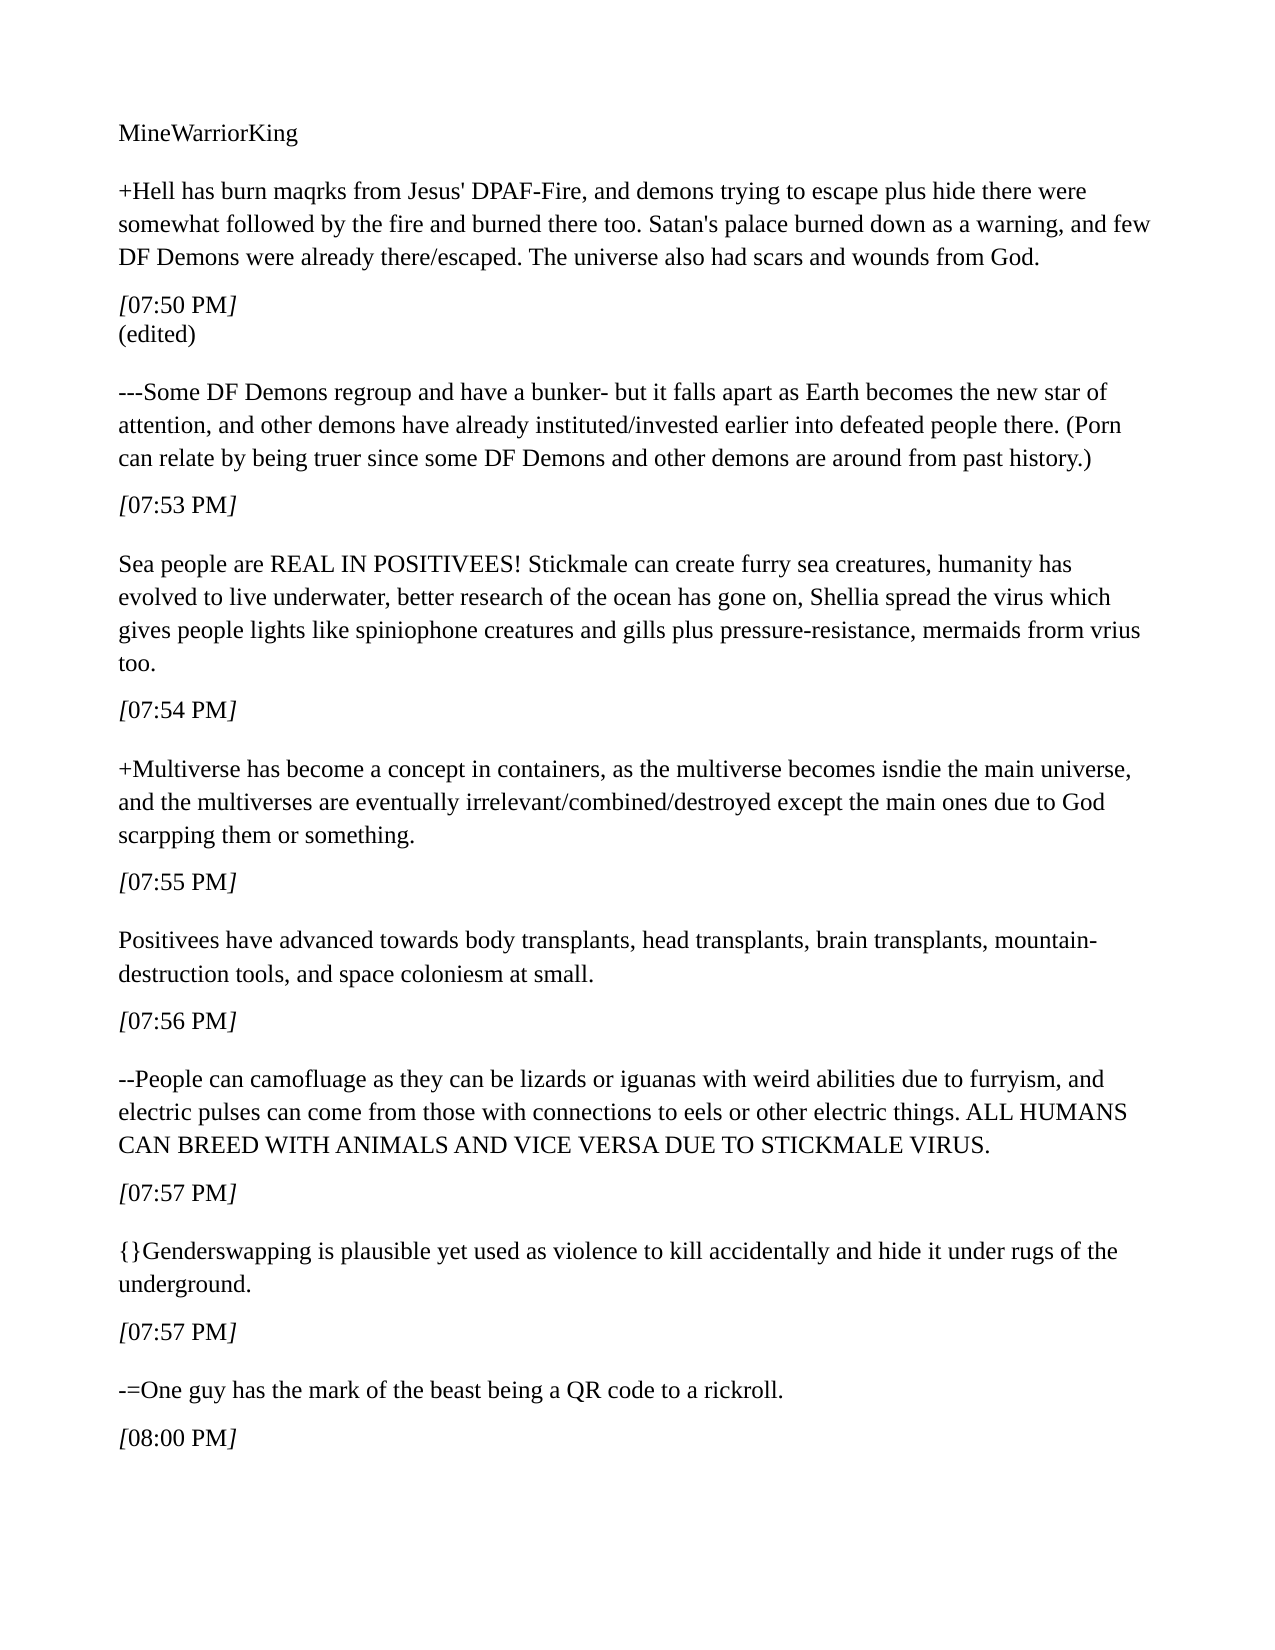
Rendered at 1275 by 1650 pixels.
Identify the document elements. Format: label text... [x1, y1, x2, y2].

text -=One guy has the mark of the beast being a QR code to a rickroll. [118, 1375, 1157, 1404]
text [07:50 PM] [118, 290, 1157, 319]
text Positivees have advanced towards body transplants, head transplants, brain transplants, mountain-destruction tools, and space coloniesm at small. [118, 926, 1157, 987]
text MineWarriorKing [118, 118, 1157, 147]
text ‎+Hell has burn maqrks from Jesus' DPAF-Fire, and demons trying to escape plus hide there were somewhat followed by the fire and burned there too. Satan's palace burned down as a warning, and few DF Demons were already there/escaped. The universe also had scars and wounds from God. [118, 176, 1157, 271]
text (edited) [118, 319, 1157, 347]
text {}Genderswapping is plausible yet used as violence to kill accidentally and hide it under rugs of the underground. [118, 1236, 1157, 1298]
text [07:55 PM] [118, 867, 1157, 896]
text --People can camofluage as they can be lizards or iguanas with weird abilities due to furryism, and electric pulses can come from those with connections to eels or other electric things. ALL HUMANS CAN BREED WITH ANIMALS AND VICE VERSA DUE TO STICKMALE VIRUS. [118, 1064, 1157, 1159]
text ---Some DF Demons regroup and have a bunker- but it falls apart as Earth becomes the new star of attention, and other demons have already instituted/invested earlier into defeated people there. (Porn can relate by being truer since some DF Demons and other demons are around from past history.) [118, 377, 1157, 472]
text Sea people are REAL IN POSITIVEES! Stickmale can create furry sea creatures, humanity has evolved to live underwater, better research of the ocean has gone on, Shellia spread the virus which gives people lights like spiniophone creatures and gills plus pressure-resistance, mermaids frorm vrius too. [118, 549, 1157, 677]
text [07:56 PM] [118, 1006, 1157, 1035]
text [08:00 PM] [118, 1423, 1157, 1452]
text ‎+Multiverse has become a concept in containers, as the multiverse becomes isndie the main universe, and the multiverses are eventually irrelevant/combined/destroyed except the main ones due to God scarpping them or something. [118, 754, 1157, 848]
text [07:57 PM] [118, 1178, 1157, 1207]
text [07:54 PM] [118, 696, 1157, 724]
text [07:53 PM] [118, 491, 1157, 519]
text [07:57 PM] [118, 1317, 1157, 1346]
